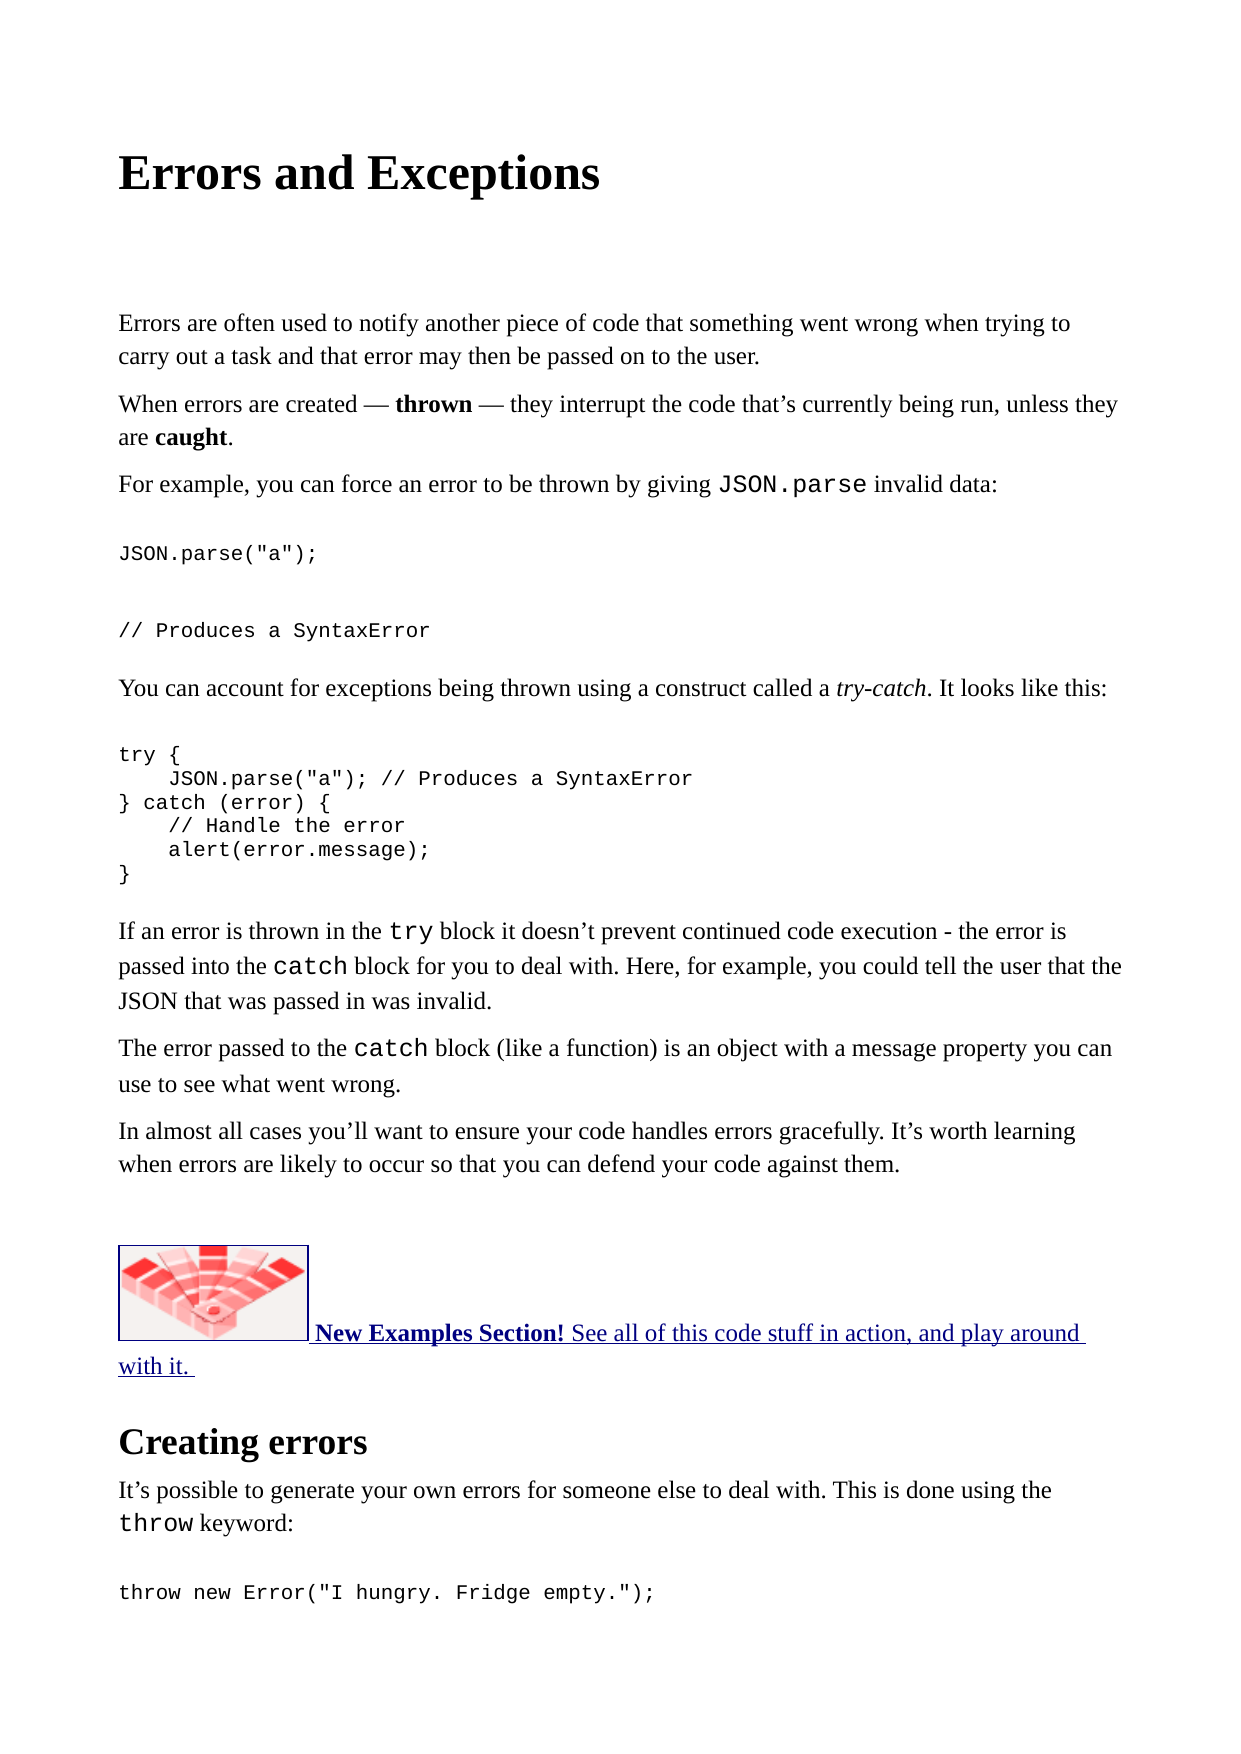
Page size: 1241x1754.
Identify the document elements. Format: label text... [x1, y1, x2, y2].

text JSON.parse("a"); // Produces a SyntaxError [118, 768, 1122, 792]
picture [120, 1246, 307, 1340]
subtitle Errors and Exceptions [118, 143, 1122, 201]
text New Examples Section! See all of this code stuff in action, and play around with it. [118, 1244, 1122, 1380]
text try { [118, 744, 1122, 768]
text } catch (error) { [118, 792, 1122, 815]
text Errors are often used to notify another piece of code that something went wrong when trying to carry out a task and that error may then be passed on to the user. [118, 308, 1122, 370]
text JSON.parse("a"); [118, 543, 1122, 567]
text throw new Error("I hungry. Fridge empty."); [118, 1582, 1122, 1605]
text It’s possible to generate your own errors for someone else to deal with. This is done using the throw keyword: [118, 1475, 1122, 1539]
text You can account for exceptions being thrown using a construct called a try-catch. It looks like this: [118, 673, 1122, 702]
text The error passed to the catch block (like a function) is an object with a message property you can use to see what went wrong. [118, 1033, 1122, 1097]
text alert(error.message); [118, 839, 1122, 863]
text When errors are created — thrown — they interrupt the code that’s currently being run, unless they are caught. [118, 389, 1122, 451]
text In almost all cases you’ll want to ensure your code handles errors gracefully. It’s worth learning when errors are likely to occur so that you can defend your code against them. [118, 1116, 1122, 1178]
text For example, you can force an error to be thrown by giving JSON.parse invalid data: [118, 469, 1122, 500]
text // Produces a SyntaxError [118, 620, 1122, 644]
text If an error is thrown in the try block it doesn’t prevent continued code execution - the error is passed into the catch block for you to deal with. Here, for example, you could tell the user that the JSON that was passed in was invalid. [118, 916, 1122, 1015]
subtitle Creating errors [118, 1419, 1122, 1463]
text // Handle the error [118, 815, 1122, 839]
text } [118, 863, 1122, 886]
